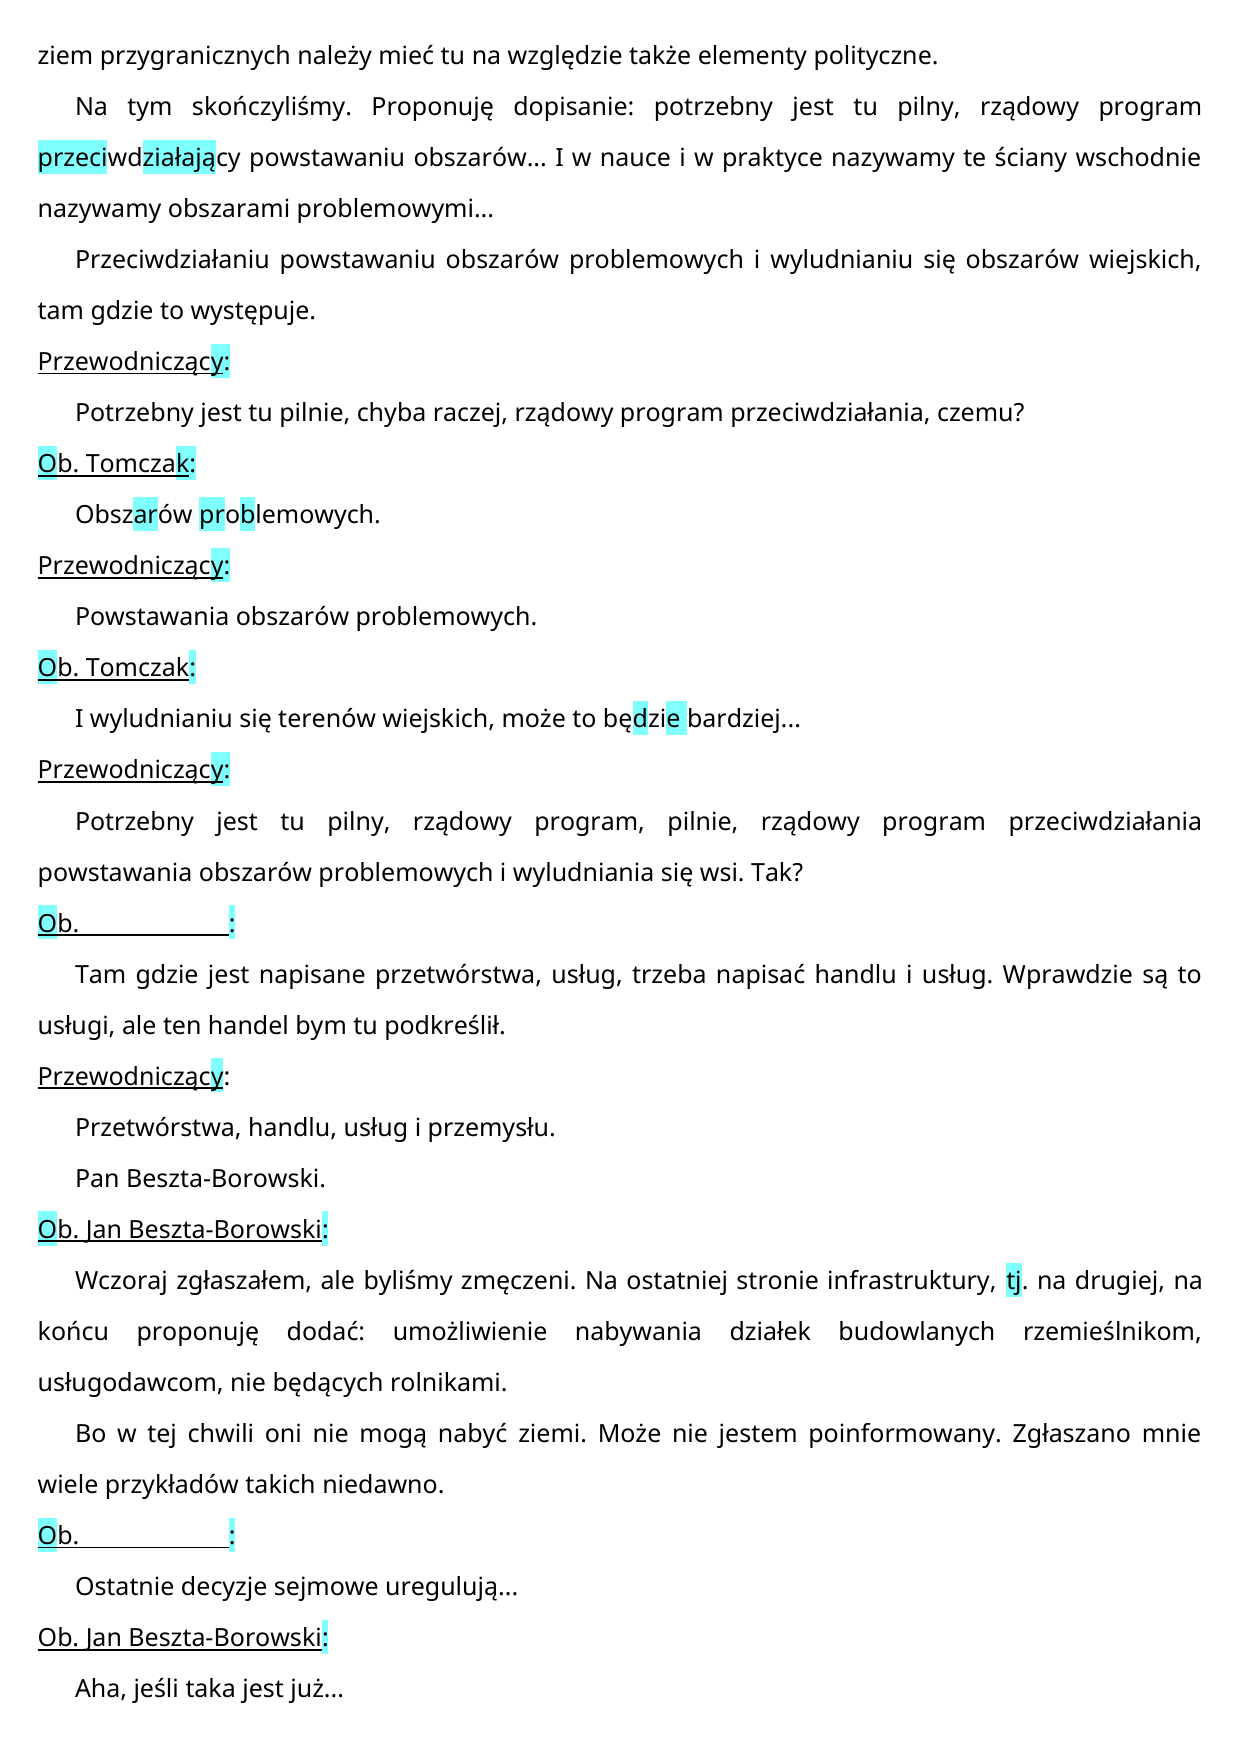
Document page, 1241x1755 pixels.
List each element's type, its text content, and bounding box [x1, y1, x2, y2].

text Ob. : [37, 1518, 1203, 1552]
text Przewodniczący: [37, 344, 1203, 378]
text Ob. Tomczak: [37, 446, 1203, 480]
text Ob. Tomczak: [37, 650, 1203, 684]
text I wyludnianiu się terenów wiejskich, może to będzie bardziej... [37, 701, 1203, 735]
text Ostatnie decyzje sejmowe uregulują... [37, 1569, 1203, 1603]
text Ob. : [37, 905, 1203, 939]
text Obszarów problemowych. [37, 497, 1203, 531]
text Tam gdzie jest napisane przetwórstwa, usług, trzeba napisać handlu i usług. Wprawdzie są to usługi, ale ten handel bym tu podkreślił. [37, 956, 1203, 1041]
text ziem przygranicznych należy mieć tu na względzie także elementy polityczne. [37, 37, 1203, 72]
text Przewodniczący: [37, 548, 1203, 582]
text Przetwórstwa, handlu, usług i przemysłu. [37, 1109, 1203, 1143]
text Potrzebny jest tu pilny, rządowy program, pilnie, rządowy program przeciwdziałania powstawania obszarów problemowych i wyludniania się wsi. Tak? [37, 803, 1203, 888]
text Potrzebny jest tu pilnie, chyba raczej, rządowy program przeciwdziałania, czemu? [37, 395, 1203, 429]
text Na tym skończyliśmy. Proponuję dopisanie: potrzebny jest tu pilny, rządowy program przeciwdziałający powstawaniu obszarów... I w nauce i w praktyce nazywamy te ściany wschodnie nazywamy obszarami problemowymi... [37, 88, 1203, 225]
text Przeciwdziałaniu powstawaniu obszarów problemowych i wyludnianiu się obszarów wiejskich, tam gdzie to występuje. [37, 242, 1203, 327]
text Wczoraj zgłaszałem, ale byliśmy zmęczeni. Na ostatniej stronie infrastruktury, tj. na drugiej, na końcu proponuję dodać: umożliwienie nabywania działek budowlanych rzemieślnikom, usługodawcom, nie będących rolnikami. [37, 1262, 1203, 1399]
text Przewodniczący: [37, 1058, 1203, 1092]
text Aha, jeśli taka jest już... [37, 1671, 1203, 1705]
text Pan Beszta-Borowski. [37, 1160, 1203, 1194]
text Ob. Jan Beszta-Borowski: [37, 1620, 1203, 1654]
text Przewodniczący: [37, 752, 1203, 786]
text Powstawania obszarów problemowych. [37, 599, 1203, 633]
text Ob. Jan Beszta-Borowski: [37, 1211, 1203, 1246]
text Bo w tej chwili oni nie mogą nabyć ziemi. Może nie jestem poinformowany. Zgłaszano mnie wiele przykładów takich niedawno. [37, 1416, 1203, 1501]
